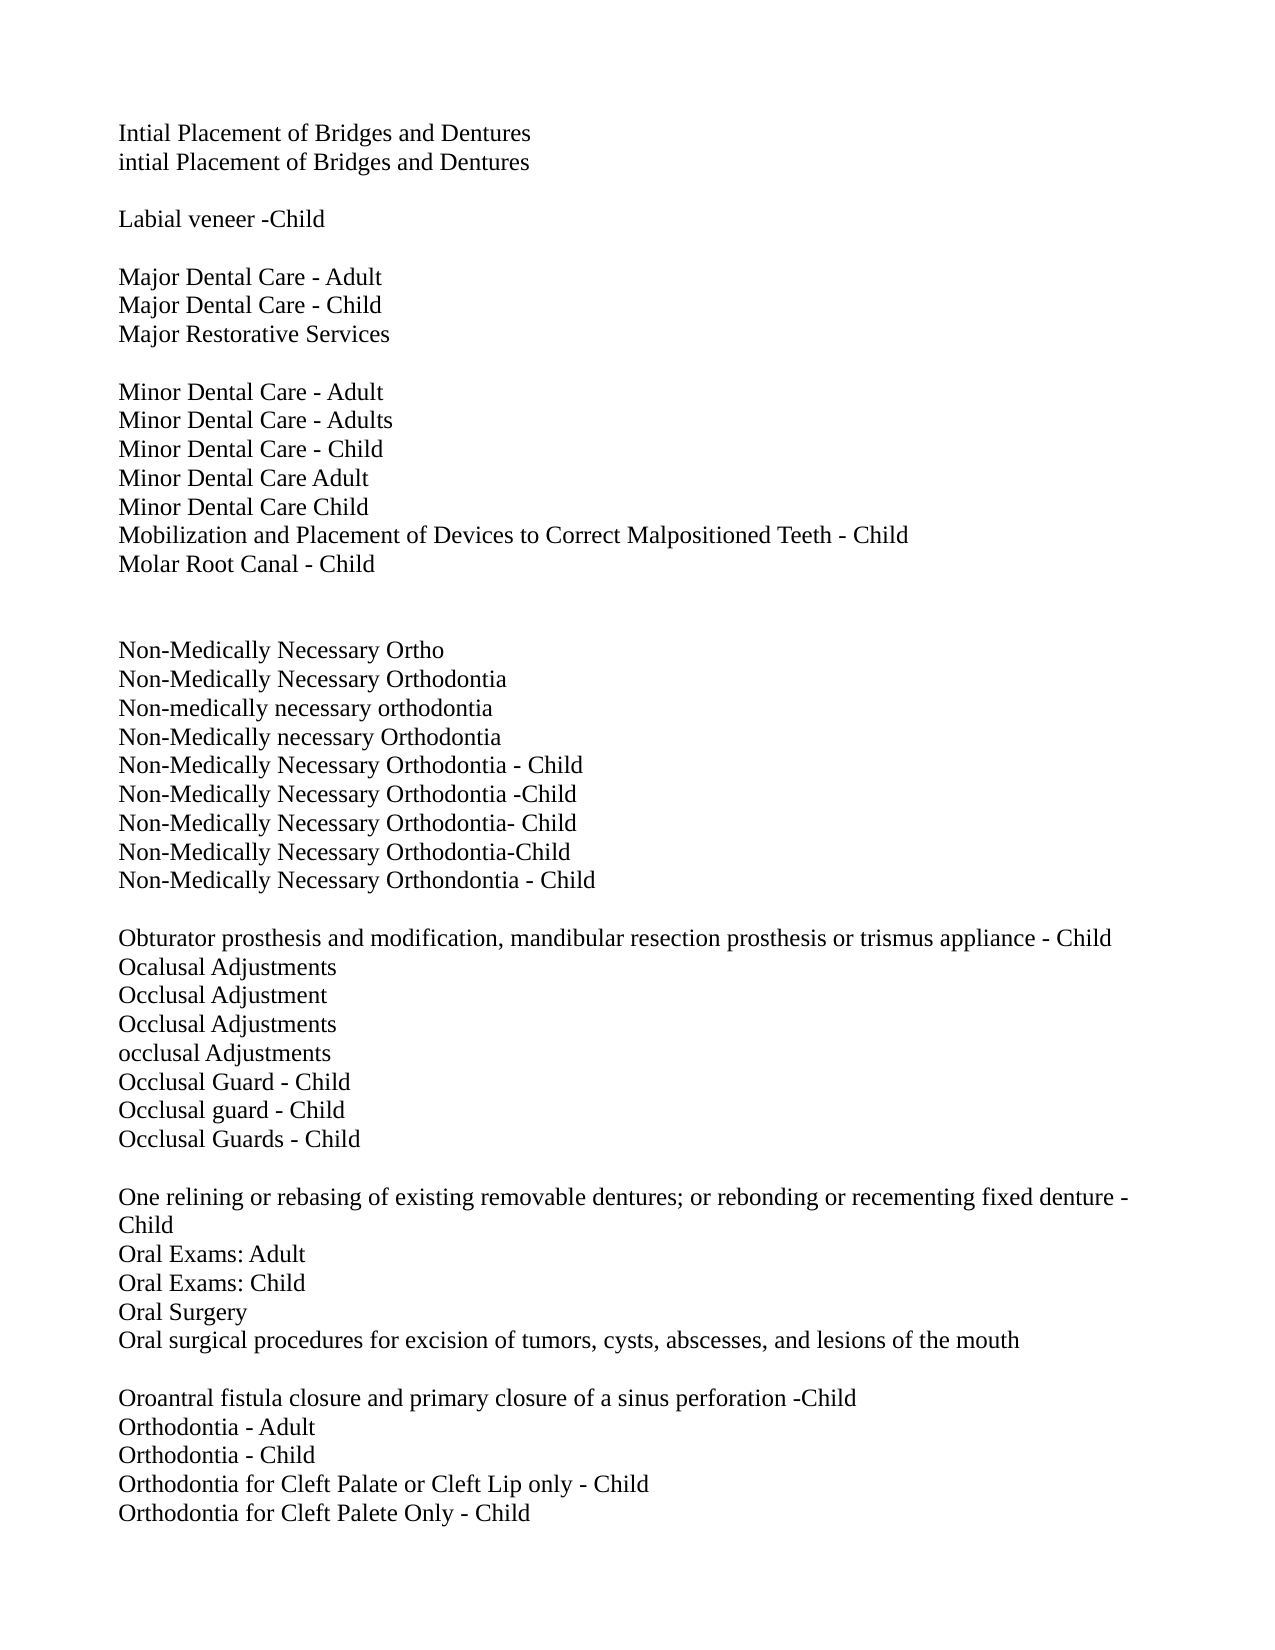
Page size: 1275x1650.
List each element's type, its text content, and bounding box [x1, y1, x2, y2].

text Minor Dental Care - Child [118, 434, 1157, 463]
text Minor Dental Care - Adults [118, 406, 1157, 434]
text Non-Medically necessary Orthodontia [118, 722, 1157, 751]
text Mobilization and Placement of Devices to Correct Malpositioned Teeth - Child [118, 521, 1157, 549]
text Minor Dental Care Child [118, 492, 1157, 521]
text Non-Medically Necessary Orthodontia-Child [118, 837, 1157, 866]
text Non-Medically Necessary Orthodontia [118, 664, 1157, 693]
text Major Dental Care - Child [118, 291, 1157, 319]
text Oral surgical procedures for excision of tumors, cysts, abscesses, and lesions of the mouth [118, 1326, 1157, 1354]
text Orthodontia for Cleft Palete Only - Child [118, 1498, 1157, 1527]
text intial Placement of Bridges and Dentures [118, 147, 1157, 176]
text Orthodontia for Cleft Palate or Cleft Lip only - Child [118, 1469, 1157, 1498]
text Oral Surgery [118, 1297, 1157, 1326]
text Oral Exams: Adult [118, 1239, 1157, 1268]
text Intial Placement of Bridges and Dentures [118, 118, 1157, 147]
text Major Dental Care - Adult [118, 262, 1157, 291]
text Non-Medically Necessary Orthondontia - Child [118, 866, 1157, 894]
text occlusal Adjustments [118, 1038, 1157, 1067]
text Oral Exams: Child [118, 1268, 1157, 1297]
text Ocalusal Adjustments [118, 952, 1157, 981]
text Minor Dental Care - Adult [118, 377, 1157, 406]
text Orthodontia - Child [118, 1441, 1157, 1469]
text Non-medically necessary orthodontia [118, 693, 1157, 722]
text Oroantral fistula closure and primary closure of a sinus perforation -Child [118, 1383, 1157, 1412]
text Labial veneer -Child [118, 204, 1157, 233]
text Non-Medically Necessary Ortho [118, 636, 1157, 664]
text Orthodontia - Adult [118, 1412, 1157, 1441]
text Occlusal Guard - Child [118, 1067, 1157, 1096]
text Occlusal Adjustment [118, 981, 1157, 1009]
text Non-Medically Necessary Orthodontia -Child [118, 779, 1157, 808]
text One relining or rebasing of existing removable dentures; or rebonding or recementing fixed denture -Child [118, 1182, 1157, 1239]
text Non-Medically Necessary Orthodontia - Child [118, 751, 1157, 779]
text Obturator prosthesis and modification, mandibular resection prosthesis or trismus appliance - Child [118, 923, 1157, 952]
text Occlusal guard - Child [118, 1096, 1157, 1124]
text Minor Dental Care Adult [118, 463, 1157, 492]
text Non-Medically Necessary Orthodontia- Child [118, 808, 1157, 837]
text Occlusal Guards - Child [118, 1124, 1157, 1153]
text Major Restorative Services [118, 319, 1157, 348]
text Occlusal Adjustments [118, 1009, 1157, 1038]
text Molar Root Canal - Child [118, 549, 1157, 578]
